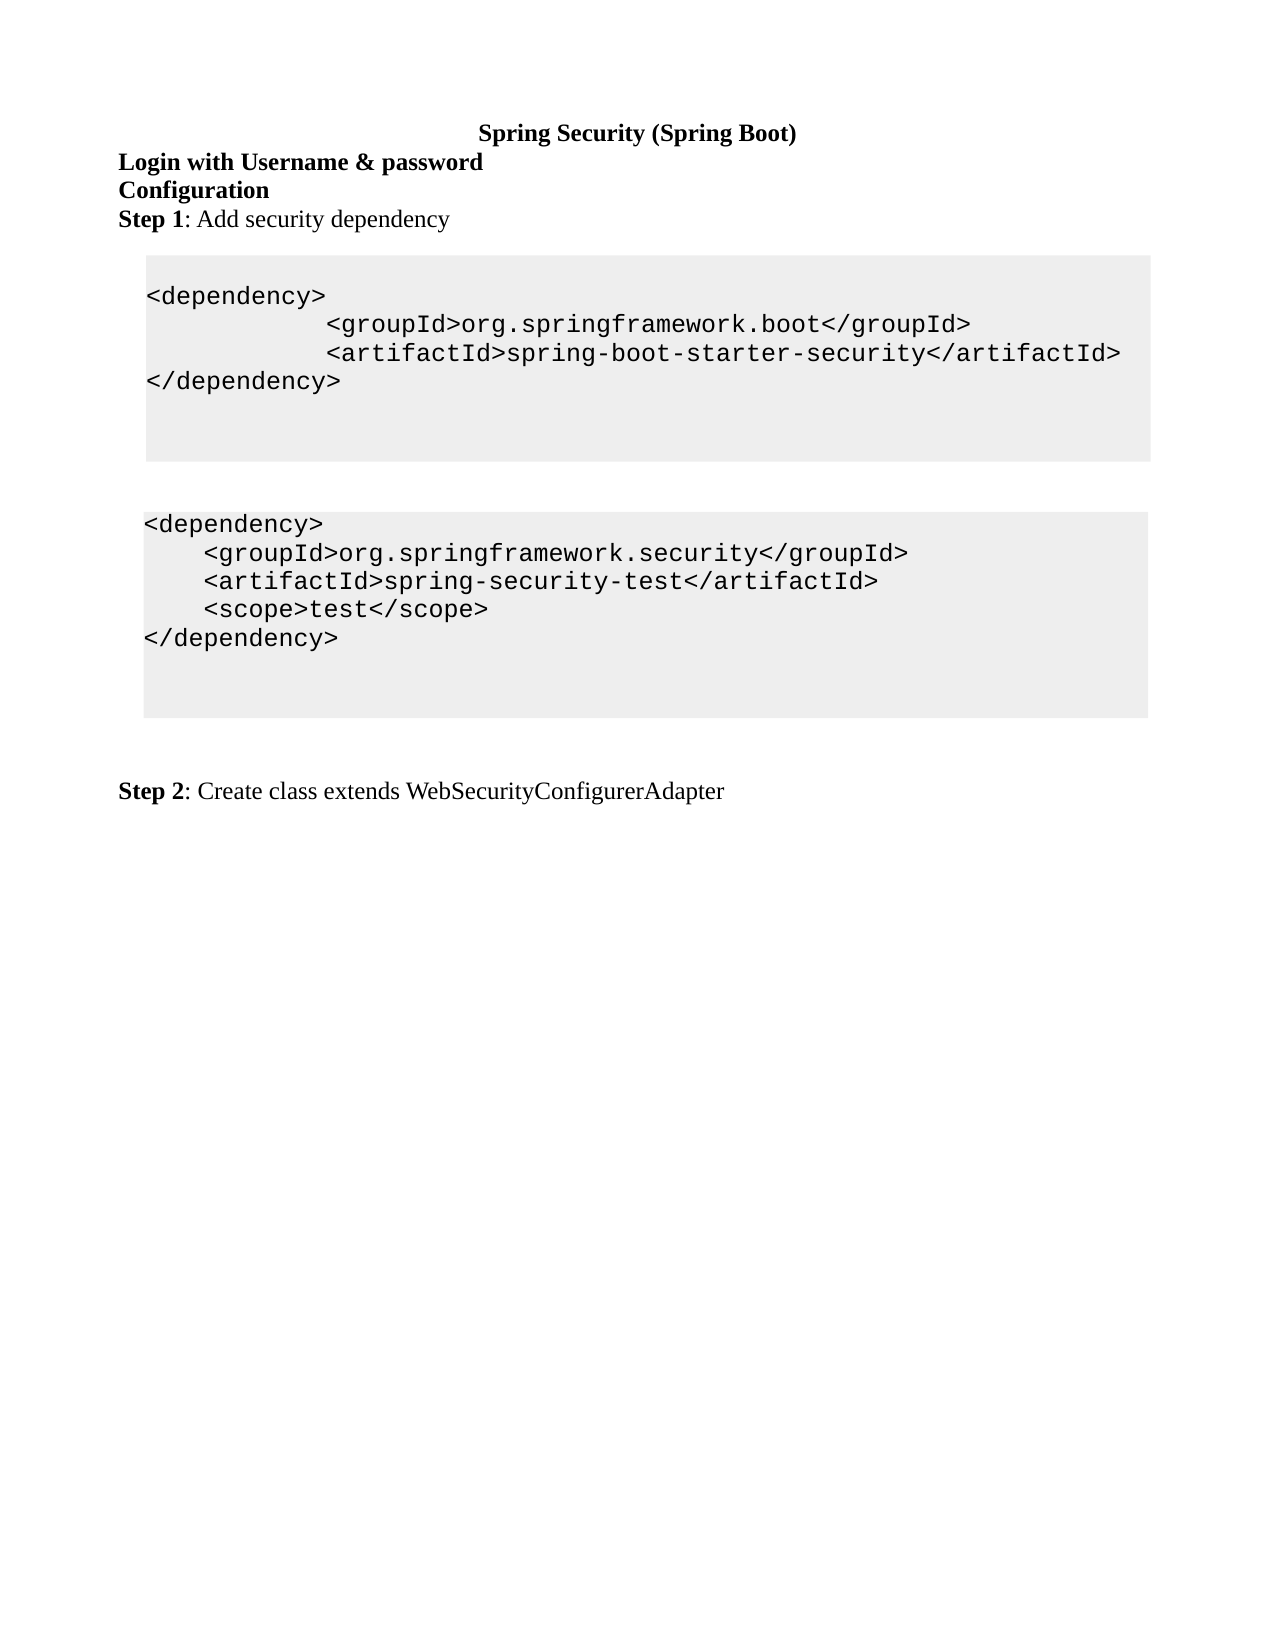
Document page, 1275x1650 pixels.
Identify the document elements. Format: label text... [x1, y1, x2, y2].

text Spring Security (Spring Boot) [118, 118, 1157, 147]
text Step 1: Add security dependency [118, 204, 1157, 233]
text Configuration [118, 176, 1157, 204]
text Login with Username & password [118, 147, 1157, 176]
text Step 2: Create class extends WebSecurityConfigurerAdapter [118, 776, 1157, 804]
